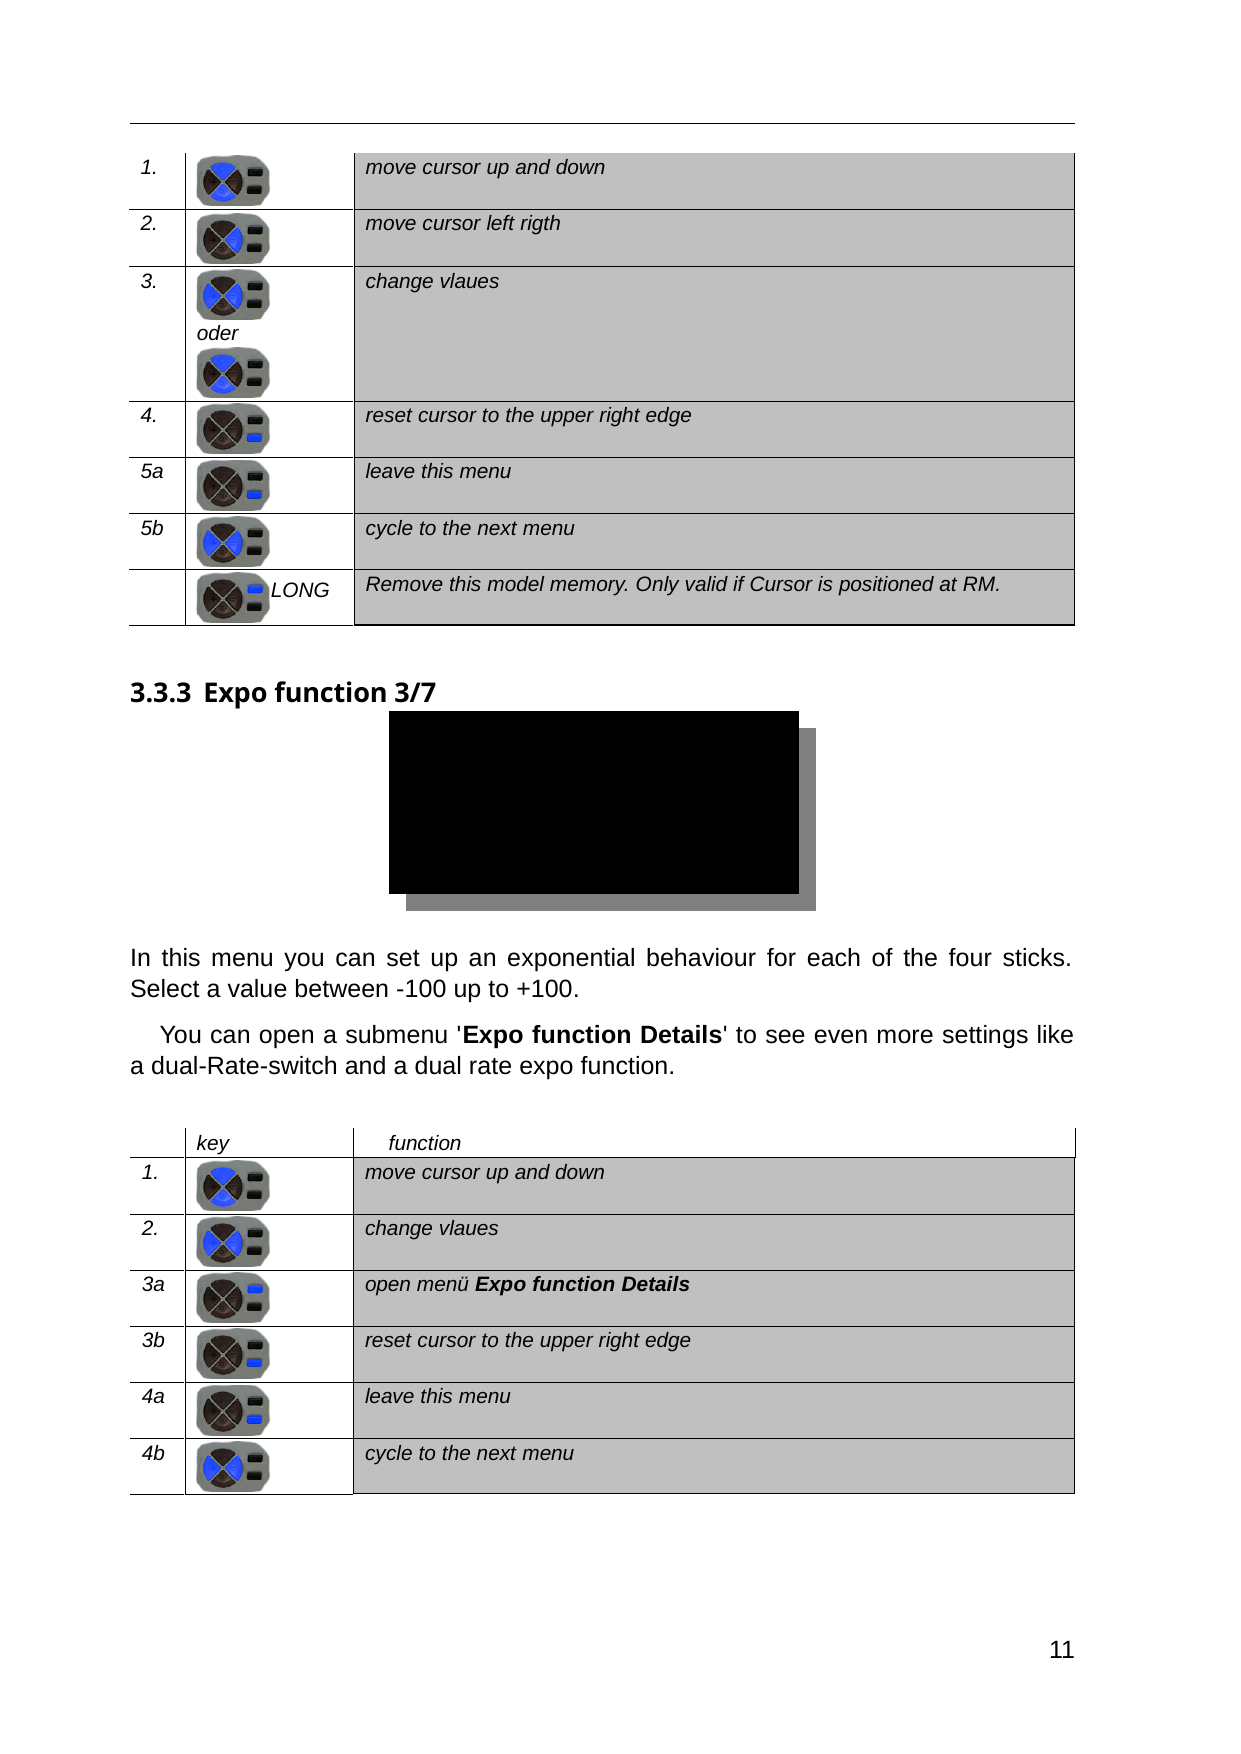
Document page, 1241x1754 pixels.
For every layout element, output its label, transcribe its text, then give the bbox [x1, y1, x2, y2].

picture [196, 1216, 271, 1267]
table_cell [186, 153, 353, 209]
picture [196, 572, 271, 623]
picture [196, 155, 271, 206]
text In this menu you can set up an exponential behaviour for each of the four sticks. Select a value between -100 up to +100. [130, 944, 1075, 1003]
table_cell leave this menu [355, 458, 1074, 513]
picture [196, 1272, 271, 1323]
table_cell 2. [129, 210, 185, 266]
table_cell 1. [130, 1158, 184, 1214]
table_cell [186, 1439, 353, 1494]
table_cell reset cursor to the upper right edge [354, 1327, 1074, 1382]
table_cell Remove this model memory. Only valid if Cursor is positioned at RM. [355, 570, 1074, 624]
table_cell 3. [129, 267, 185, 401]
table_cell 4b [130, 1439, 184, 1494]
table_cell [129, 570, 185, 625]
table_cell 1. [129, 153, 185, 209]
picture [196, 1385, 271, 1436]
table_cell LONG [186, 570, 353, 625]
table_cell [186, 402, 353, 457]
table_cell cycle to the next menu [354, 1439, 1074, 1493]
table_cell move cursor up and down [354, 1158, 1074, 1214]
picture [196, 347, 271, 398]
table_cell [186, 514, 353, 569]
table_header key [186, 1128, 353, 1157]
table_cell reset cursor to the upper right edge [355, 402, 1074, 457]
table_cell [186, 1327, 353, 1382]
table_cell [186, 1271, 353, 1326]
table_cell [186, 210, 353, 266]
table_cell oder [186, 267, 353, 401]
table_cell leave this menu [354, 1383, 1074, 1438]
text You can open a submenu 'Expo function Details' to see even more settings like a dual-Rate-switch and a dual rate expo function. [130, 1021, 1075, 1079]
table_header function [354, 1128, 1075, 1157]
table_cell cycle to the next menu [355, 514, 1074, 569]
table_cell 4. [129, 402, 185, 457]
table_cell [186, 1215, 353, 1270]
table_cell 3a [130, 1271, 184, 1326]
table_cell change vlaues [355, 267, 1074, 401]
picture [196, 516, 271, 567]
picture [196, 213, 271, 264]
picture [196, 1160, 271, 1211]
picture [196, 460, 271, 511]
table_cell change vlaues [354, 1215, 1074, 1270]
table_cell [186, 458, 353, 513]
table_cell open menü Expo function Details [354, 1271, 1074, 1326]
picture [196, 403, 271, 454]
table_cell move cursor left rigth [355, 210, 1074, 266]
picture [196, 1441, 271, 1492]
picture [196, 1328, 271, 1379]
table_header [130, 1128, 184, 1157]
table_cell move cursor up and down [355, 153, 1074, 209]
table_cell 4a [130, 1383, 184, 1438]
table_cell 5a [129, 458, 185, 513]
subtitle Expo function 3/7 [130, 674, 1075, 711]
table_cell [186, 1158, 353, 1214]
picture [196, 269, 271, 320]
table_cell 2. [130, 1215, 184, 1270]
table_cell 5b [129, 514, 185, 569]
table_cell [186, 1383, 353, 1438]
table_cell 3b [130, 1327, 184, 1382]
